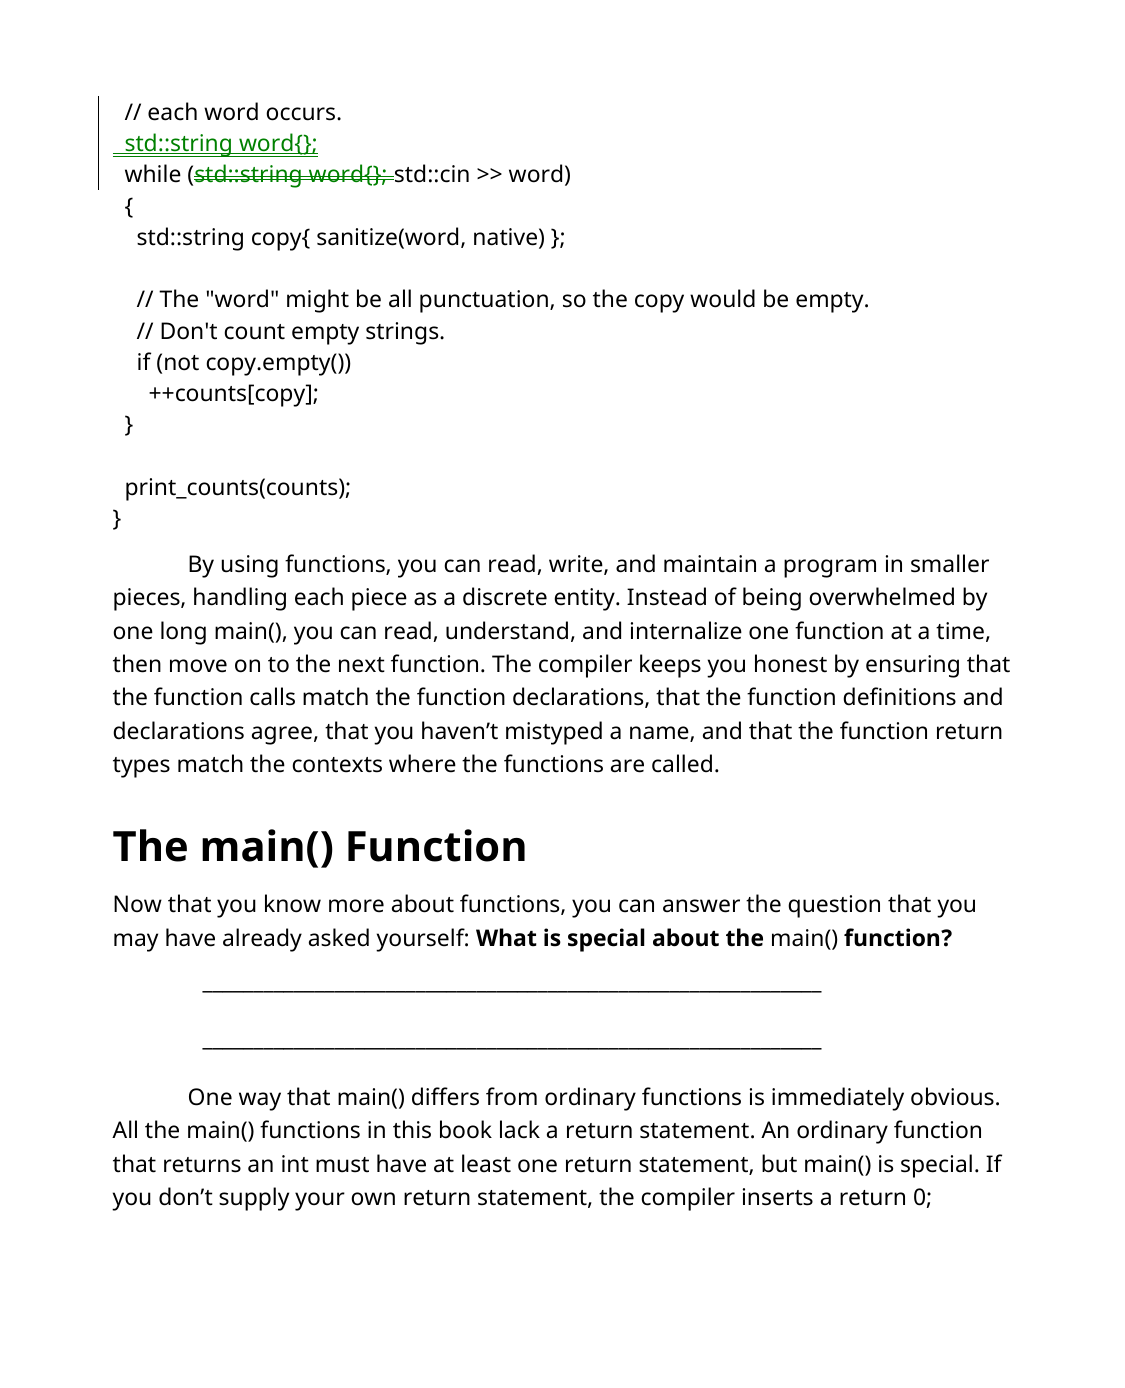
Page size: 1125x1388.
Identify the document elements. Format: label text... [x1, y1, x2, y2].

subtitle The main() Function [112, 817, 1012, 873]
text By using functions, you can read, write, and maintain a program in smaller pieces, handling each piece as a discrete entity. Instead of being overwhelmed by one long main(), you can read, understand, and internalize one function at a time, then move on to the next function. The compiler keeps you honest by ensuring that the function calls match the function declarations, that the function definitions and declarations agree, that you haven’t mistyped a name, and that the function return types match the contexts where the functions are called. [112, 546, 1012, 779]
text if (not copy.empty()) [112, 346, 1012, 377]
text { [112, 190, 1012, 221]
text print_counts(counts); [112, 471, 1012, 502]
list _____________________________________________________________ [202, 1022, 1012, 1053]
text std::string word{}; [112, 127, 1012, 158]
text std::string copy{ sanitize(word, native) }; [112, 221, 1012, 252]
text // The "word" might be all punctuation, so the copy would be empty. [112, 283, 1012, 315]
text // Don't count empty strings. [112, 315, 1012, 346]
text One way that main() differs from ordinary functions is immediately obvious. All the main() functions in this book lack a return statement. An ordinary function that returns an int must have at least one return statement, but main() is special. If you don’t supply your own return statement, the compiler inserts a return 0; [112, 1079, 1012, 1212]
text // each word occurs. [112, 96, 1012, 127]
text while (std::cin >> word) [112, 158, 1012, 190]
text } [112, 502, 1012, 533]
text Now that you know more about functions, you can answer the question that you may have already asked yourself: What is special about the main() function? [112, 886, 1012, 953]
list _____________________________________________________________ [202, 965, 1012, 996]
text ++counts[copy]; [112, 377, 1012, 408]
text } [112, 408, 1012, 440]
